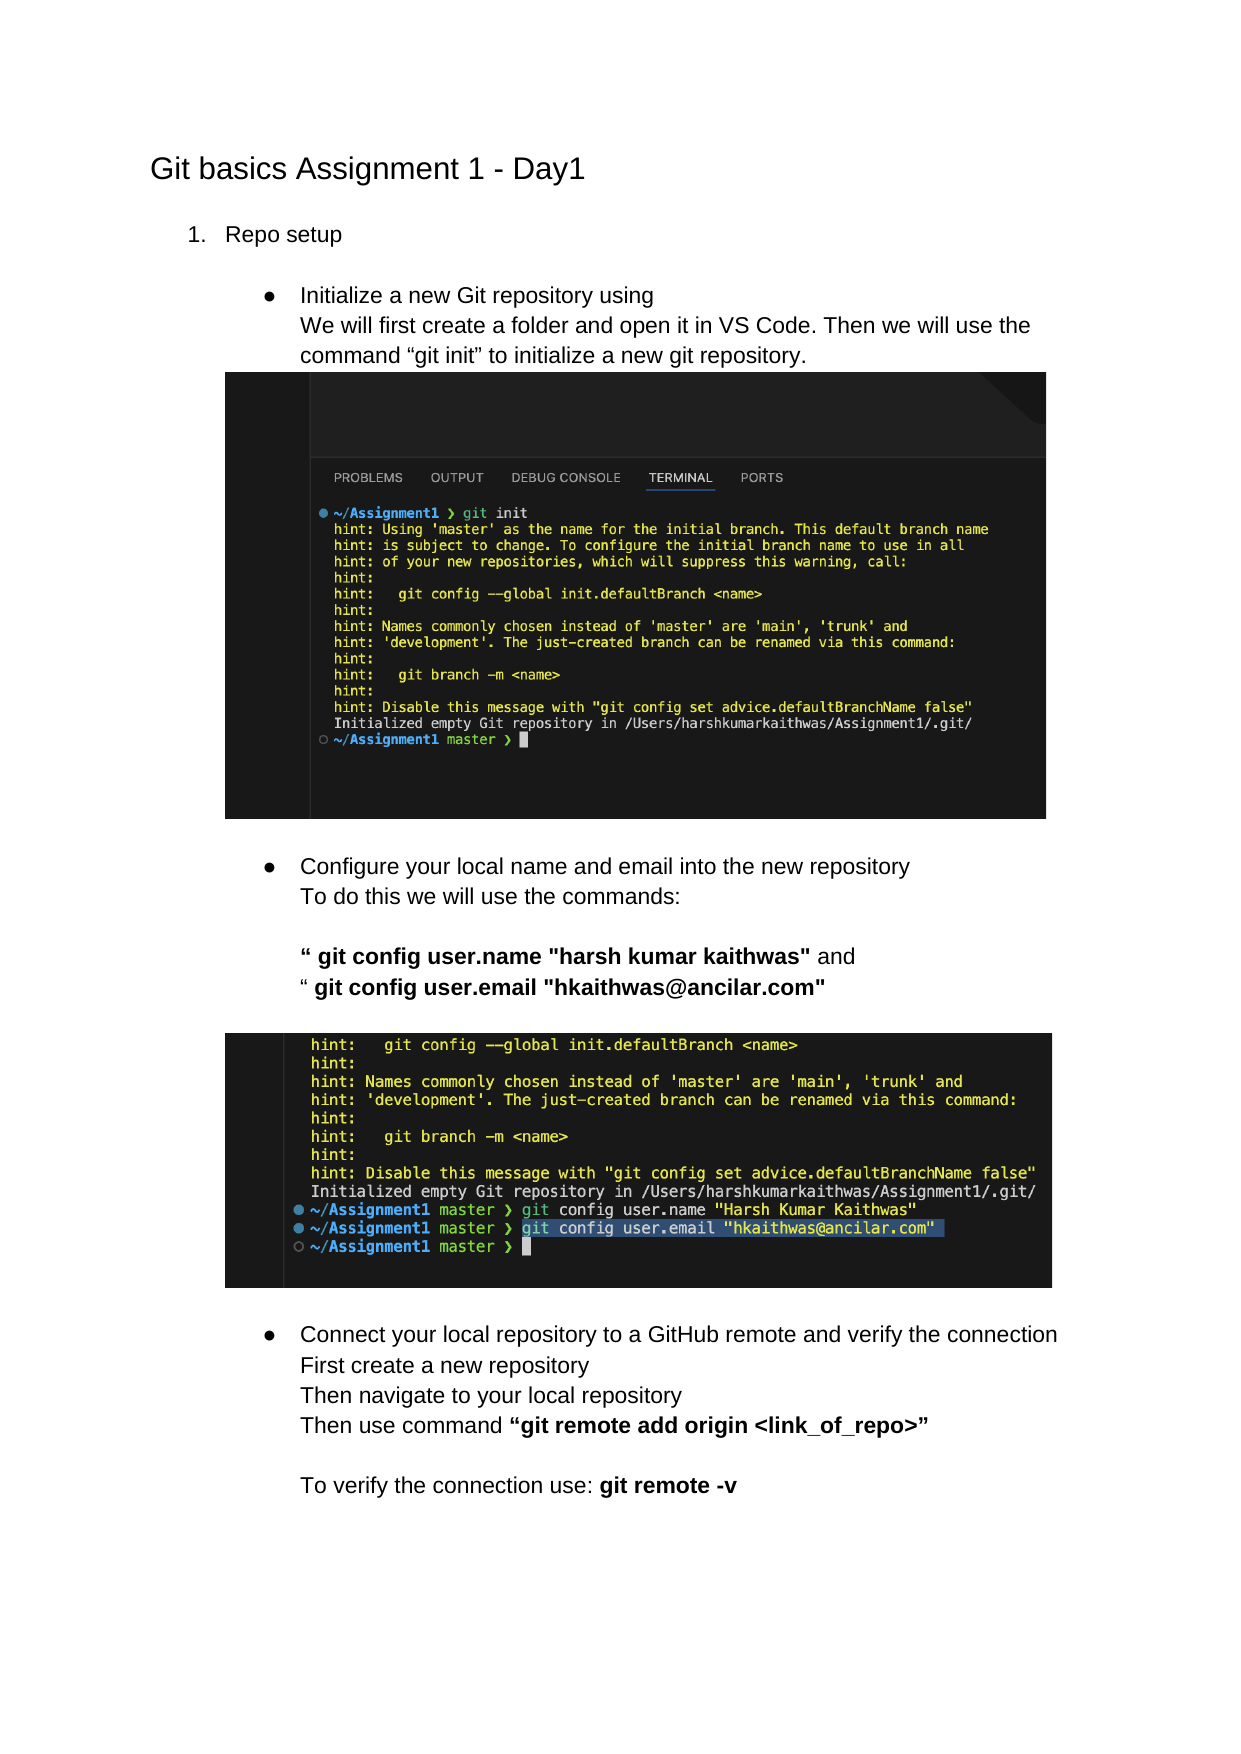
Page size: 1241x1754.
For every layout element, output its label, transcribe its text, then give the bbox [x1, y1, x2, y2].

list Initialize a new Git repository using [262, 282, 1090, 308]
text To do this we will use the commands: [300, 883, 1090, 909]
text We will first create a folder and open it in VS Code. Then we will use the command “git init” to initialize a new git repository. [300, 312, 1090, 369]
list Repo setup [187, 221, 1090, 248]
text Git basics Assignment 1 - Day1 [150, 150, 1090, 186]
text Then use command “git remote add origin <link_of_repo>” [300, 1412, 1090, 1438]
picture [225, 372, 1047, 819]
text Then navigate to your local repository [300, 1382, 1090, 1408]
list Configure your local name and email into the new repository [262, 853, 1090, 879]
text “ git config user.email "hkaithwas@ancilar.com" [300, 973, 1090, 1000]
text To verify the connection use: git remote -v [150, 1472, 1090, 1499]
picture [225, 1033, 1053, 1288]
text First create a new repository [300, 1352, 1090, 1378]
list Connect your local repository to a GitHub remote and verify the connection [262, 1321, 1090, 1348]
text “ git config user.name "harsh kumar kaithwas" and [300, 943, 1090, 969]
